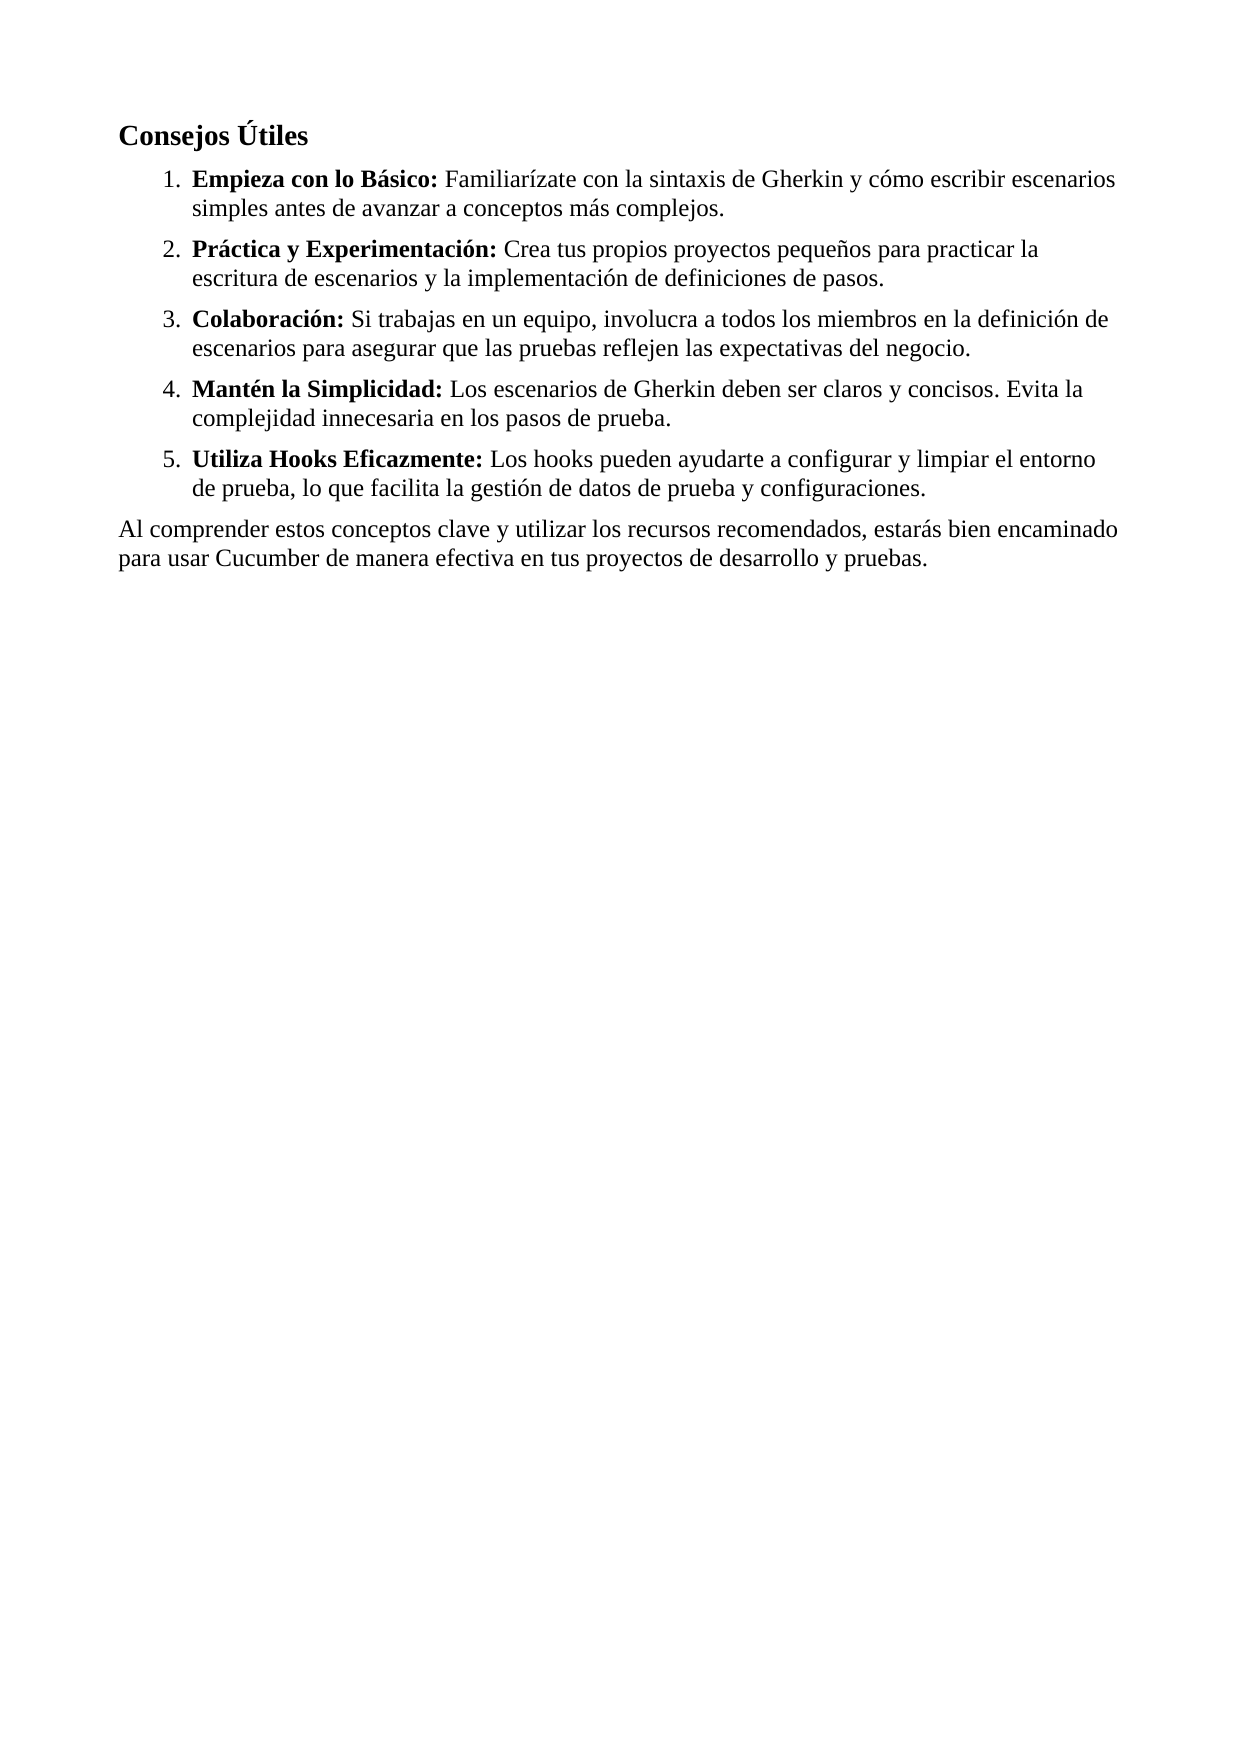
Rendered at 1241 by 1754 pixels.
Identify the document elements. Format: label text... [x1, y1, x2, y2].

list Colaboración: Si trabajas en un equipo, involucra a todos los miembros en la definición de escenarios para asegurar que las pruebas reflejen las expectativas del negocio. [162, 304, 1122, 362]
list Práctica y Experimentación: Crea tus propios proyectos pequeños para practicar la escritura de escenarios y la implementación de definiciones de pasos. [162, 234, 1122, 292]
list Utiliza Hooks Eficazmente: Los hooks pueden ayudarte a configurar y limpiar el entorno de prueba, lo que facilita la gestión de datos de prueba y configuraciones. [162, 444, 1122, 502]
list Mantén la Simplicidad: Los escenarios de Gherkin deben ser claros y concisos. Evita la complejidad innecesaria en los pasos de prueba. [162, 374, 1122, 432]
list Empieza con lo Básico: Familiarízate con la sintaxis de Gherkin y cómo escribir escenarios simples antes de avanzar a conceptos más complejos. [162, 164, 1122, 222]
subtitle Consejos Útiles [118, 118, 1122, 152]
text Al comprender estos conceptos clave y utilizar los recursos recomendados, estarás bien encaminado para usar Cucumber de manera efectiva en tus proyectos de desarrollo y pruebas. [118, 514, 1122, 572]
